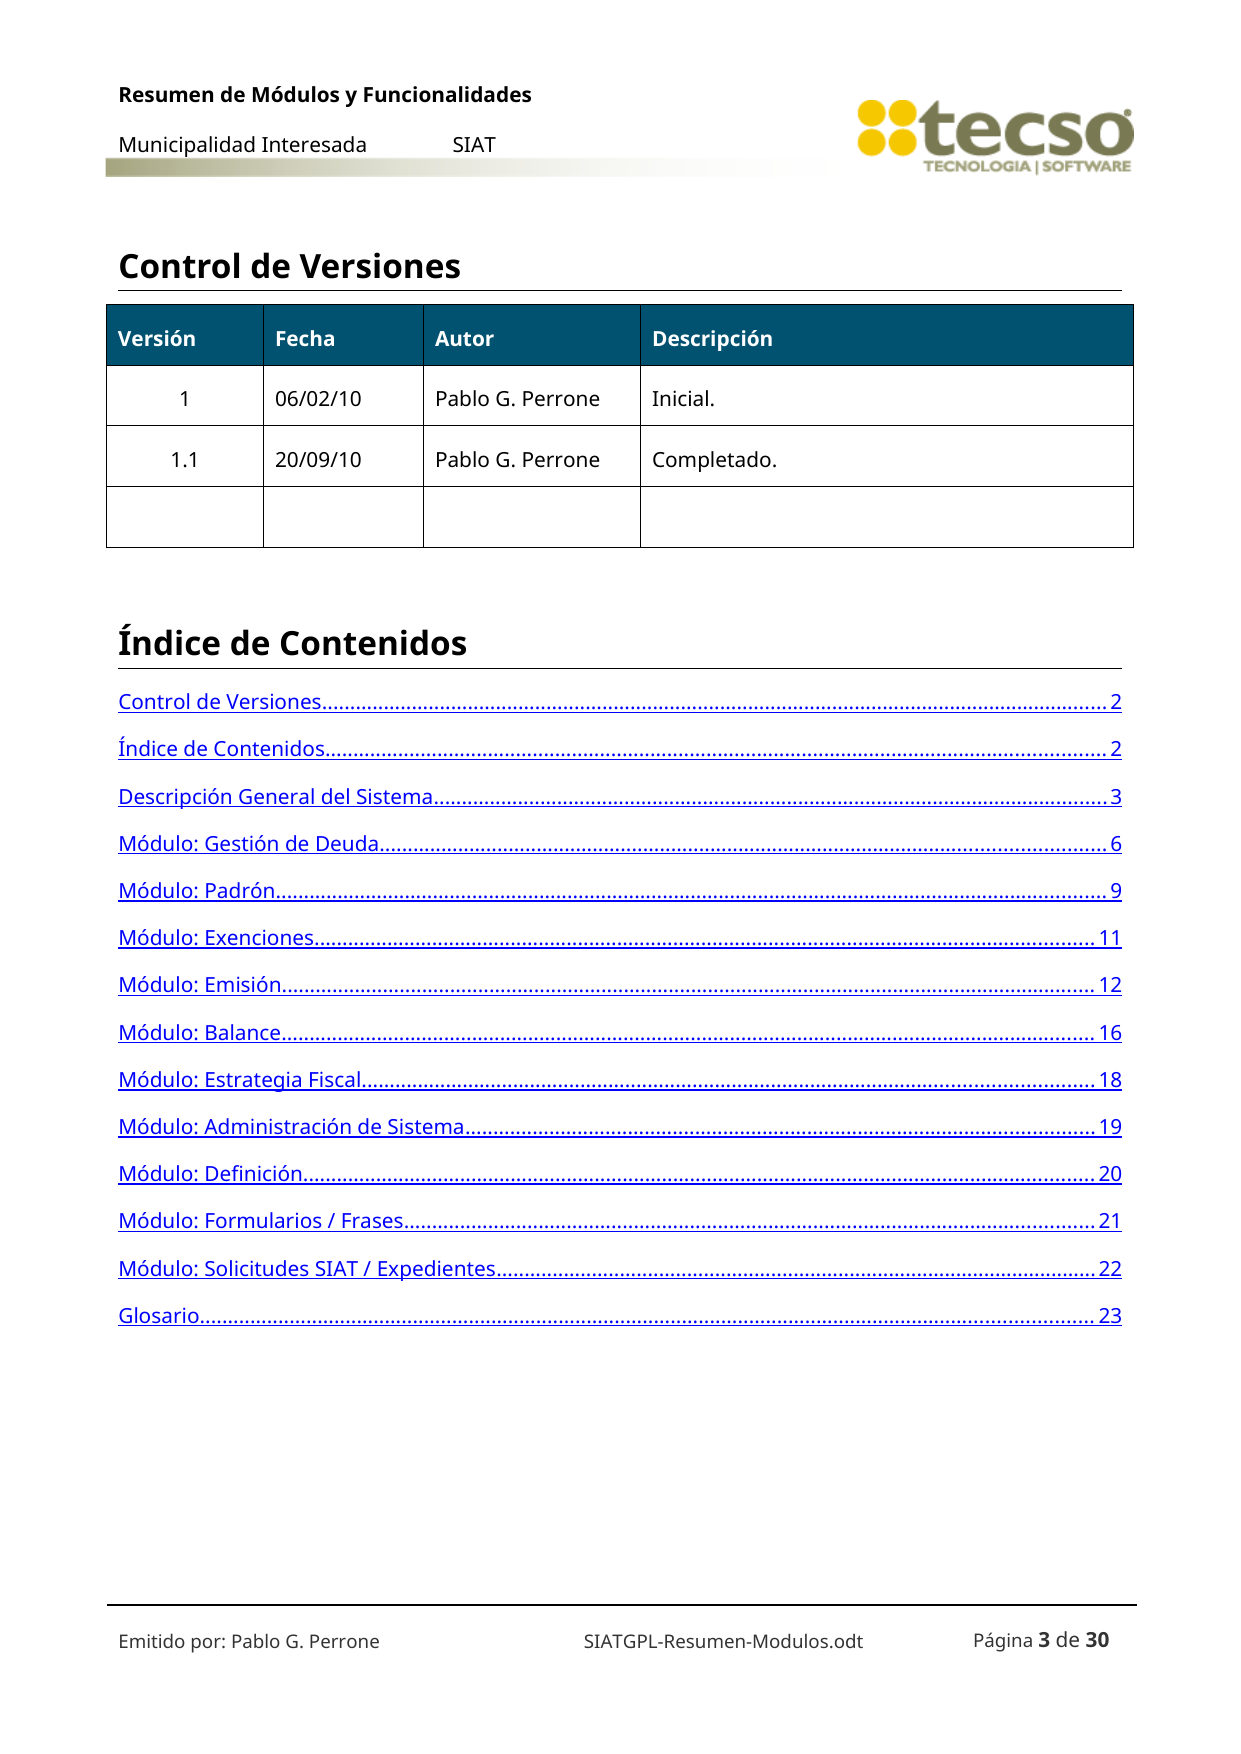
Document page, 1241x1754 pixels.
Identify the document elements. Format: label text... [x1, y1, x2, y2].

table_header Versión [107, 305, 263, 365]
table_cell Pablo G. Perrone [424, 366, 640, 425]
text Módulo: Emisión 12 [118, 971, 1122, 995]
table_header Fecha [264, 305, 423, 365]
text Módulo: Definición 20 [118, 1159, 1122, 1183]
text Módulo: Exenciones 11 [118, 923, 1122, 947]
table_cell Completado. [641, 426, 1133, 486]
text Módulo: Balance 16 [118, 1018, 1122, 1042]
table_header Autor [424, 305, 640, 365]
table_cell Inicial. [641, 366, 1133, 425]
table_cell 1.1 [107, 426, 263, 486]
table_cell [424, 487, 640, 547]
table_header Descripción [641, 305, 1133, 365]
table_cell 02/06/10 [264, 366, 423, 425]
text Glosario 23 [118, 1301, 1122, 1325]
text Módulo: Estrategia Fiscal 18 [118, 1065, 1122, 1089]
picture [105, 100, 1134, 177]
table_cell [641, 487, 1133, 547]
text Descripción General del Sistema 3 [118, 782, 1122, 806]
text Módulo: Gestión de Deuda 6 [118, 829, 1122, 853]
subtitle Control de Versiones [118, 243, 1122, 290]
table_cell 20/09/10 [264, 426, 423, 486]
table_cell 1 [107, 366, 263, 425]
subtitle Índice de Contenidos [118, 620, 1122, 668]
text Módulo: Formularios / Frases 21 [118, 1206, 1122, 1231]
table_cell Pablo G. Perrone [424, 426, 640, 486]
text Módulo: Padrón 9 [118, 876, 1122, 900]
text Índice de Contenidos 2 [118, 734, 1122, 759]
table_cell [107, 487, 263, 547]
text Control de Versiones 2 [118, 687, 1122, 712]
text Módulo: Administración de Sistema 19 [118, 1112, 1122, 1136]
text Módulo: Solicitudes SIAT / Expedientes 22 [118, 1254, 1122, 1278]
table_cell [264, 487, 423, 547]
